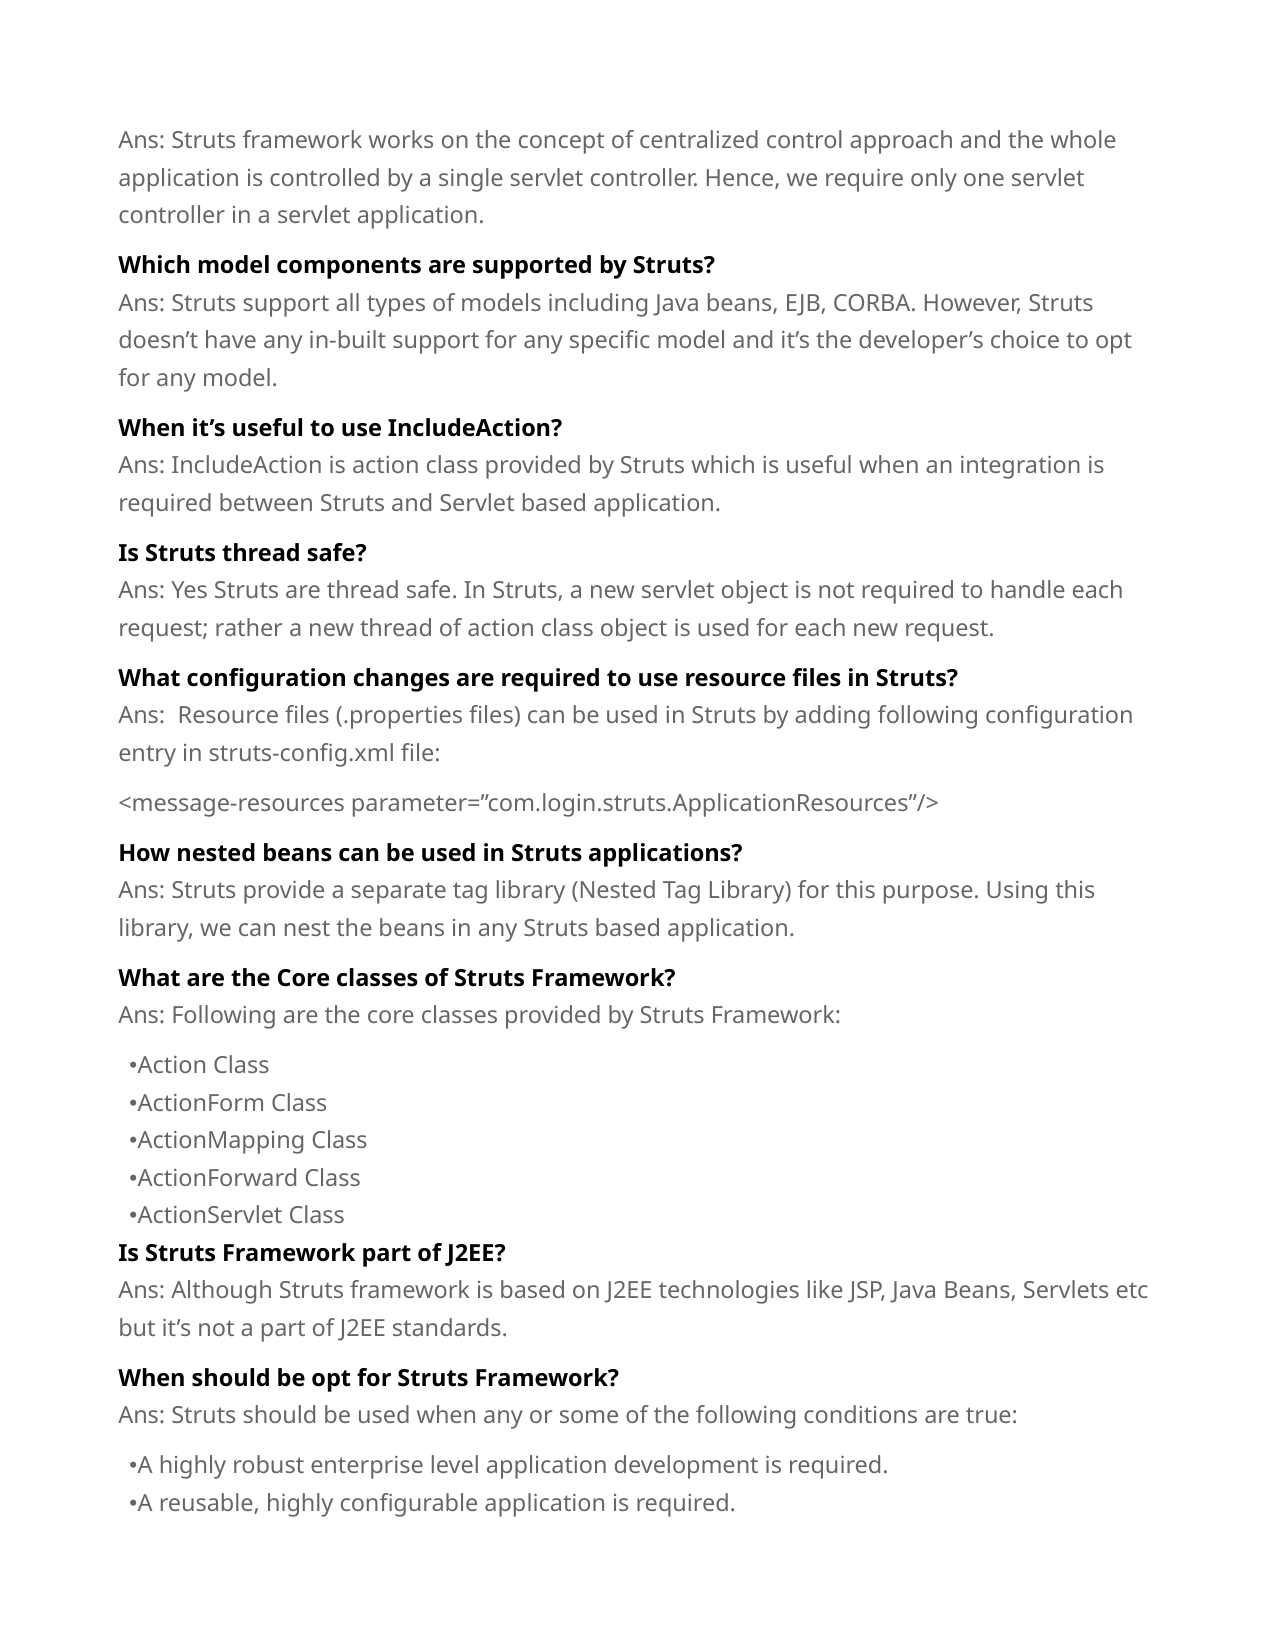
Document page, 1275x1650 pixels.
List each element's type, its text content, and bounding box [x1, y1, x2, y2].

list ActionForward Class [118, 1156, 1157, 1193]
text When should be opt for Struts Framework? [118, 1356, 1157, 1393]
list ActionMapping Class [118, 1118, 1157, 1156]
text What are the Core classes of Struts Framework? [118, 956, 1157, 993]
text When it’s useful to use IncludeAction? [118, 406, 1157, 443]
text Ans: Although Struts framework is based on J2EE technologies like JSP, Java Beans, Servlets etc but it’s not a part of J2EE standards. [118, 1268, 1157, 1343]
text Which model components are supported by Struts? [118, 243, 1157, 281]
text How nested beans can be used in Struts applications? [118, 831, 1157, 868]
text Ans: Resource files (.properties files) can be used in Struts by adding following configuration entry in struts-config.xml file: [118, 693, 1157, 768]
list ActionServlet Class [118, 1193, 1157, 1231]
text Ans: Struts should be used when any or some of the following conditions are true: [118, 1393, 1157, 1431]
text Ans: Struts framework works on the concept of centralized control approach and the whole application is controlled by a single servlet controller. Hence, we require only one servlet controller in a servlet application. [118, 118, 1157, 231]
list ActionForm Class [118, 1081, 1157, 1118]
text What configuration changes are required to use resource files in Struts? [118, 656, 1157, 693]
text Ans: Struts provide a separate tag library (Nested Tag Library) for this purpose. Using this library, we can nest the beans in any Struts based application. [118, 868, 1157, 943]
list Action Class [118, 1043, 1157, 1081]
text Ans: Struts support all types of models including Java beans, EJB, CORBA. However, Struts doesn’t have any in-built support for any specific model and it’s the developer’s choice to opt for any model. [118, 281, 1157, 393]
list A highly robust enterprise level application development is required. [118, 1443, 1157, 1481]
text Ans: IncludeAction is action class provided by Struts which is useful when an integration is required between Struts and Servlet based application. [118, 443, 1157, 518]
text Is Struts Framework part of J2EE? [118, 1231, 1157, 1268]
text Is Struts thread safe? [118, 531, 1157, 568]
text Ans: Following are the core classes provided by Struts Framework: [118, 993, 1157, 1031]
text Ans: Yes Struts are thread safe. In Struts, a new servlet object is not required to handle each request; rather a new thread of action class object is used for each new request. [118, 568, 1157, 643]
text <message-resources parameter=”com.login.struts.ApplicationResources”/> [118, 781, 1157, 818]
list A reusable, highly configurable application is required. [118, 1481, 1157, 1518]
